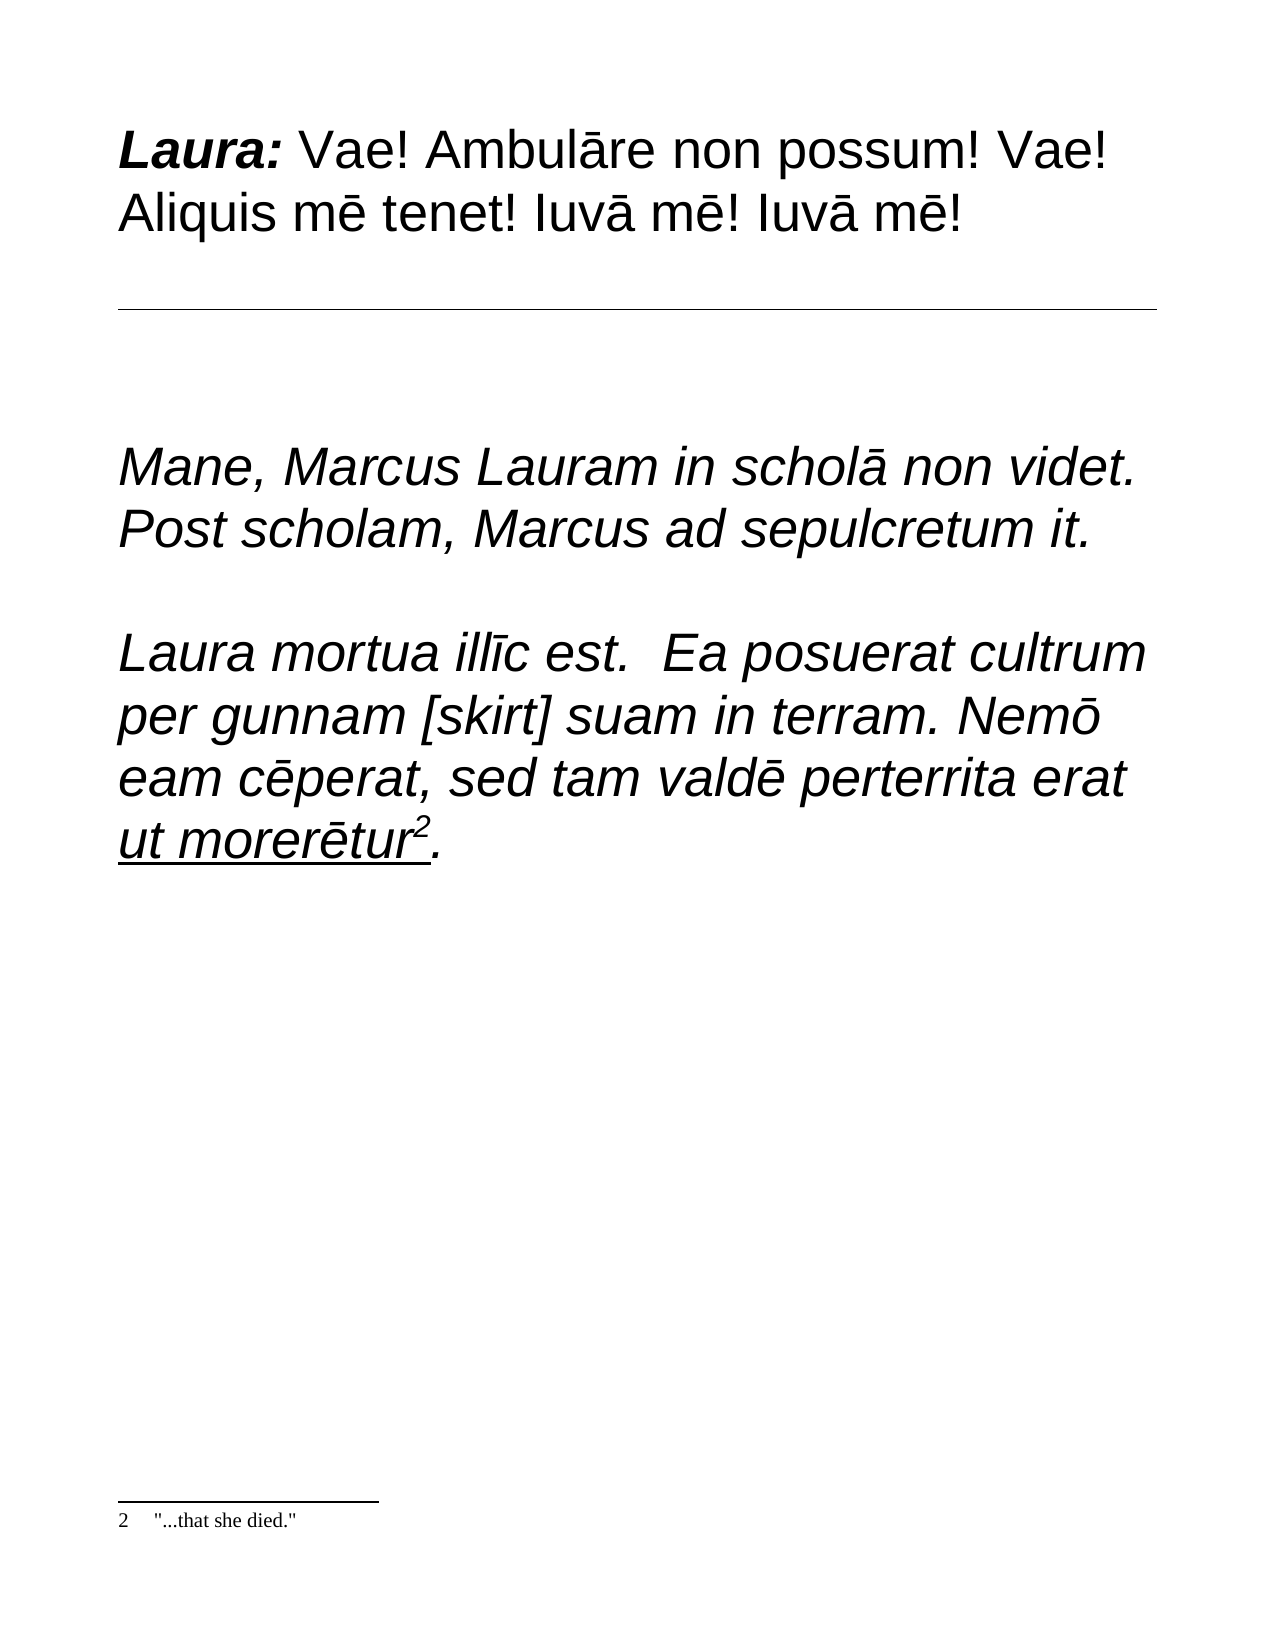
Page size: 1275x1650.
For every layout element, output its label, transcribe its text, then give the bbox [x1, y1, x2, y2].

text "...that she died." [118, 1508, 1157, 1532]
text Laura: Vae! Ambulāre non possum! Vae! Aliquis mē tenet! Iuvā mē! Iuvā mē! [118, 118, 1157, 243]
text Mane, Marcus Lauram in scholā non videt. Post scholam, Marcus ad sepulcretum it. [118, 434, 1157, 559]
text Laura mortua illīc est. Ea posuerat cultrum per gunnam [skirt] suam in terram. Nemō eam cēperat, sed tam valdē perterrita erat ut morerētur. [118, 621, 1157, 870]
